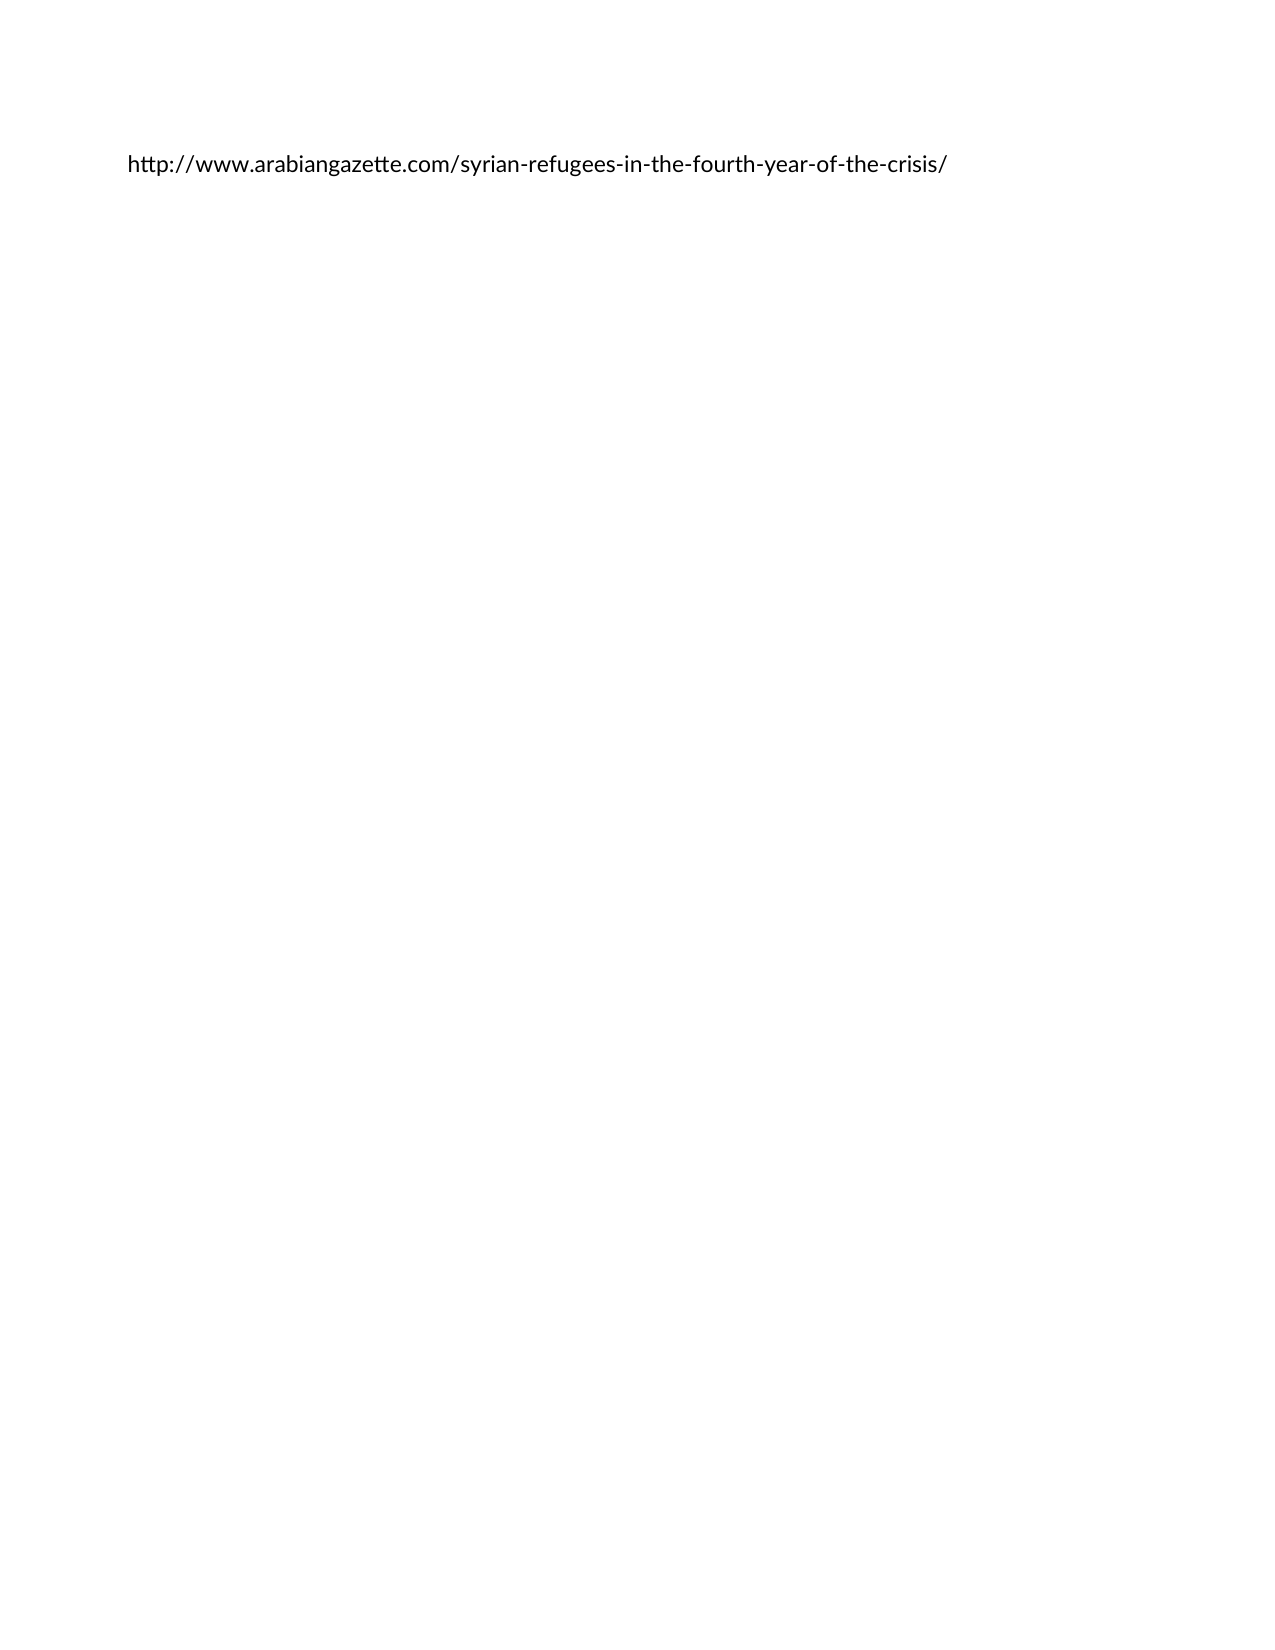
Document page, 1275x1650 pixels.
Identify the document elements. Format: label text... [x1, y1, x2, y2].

text http://www.arabiangazette.com/syrian-refugees-in-the-fourth-year-of-the-crisis/ [127, 150, 1177, 177]
